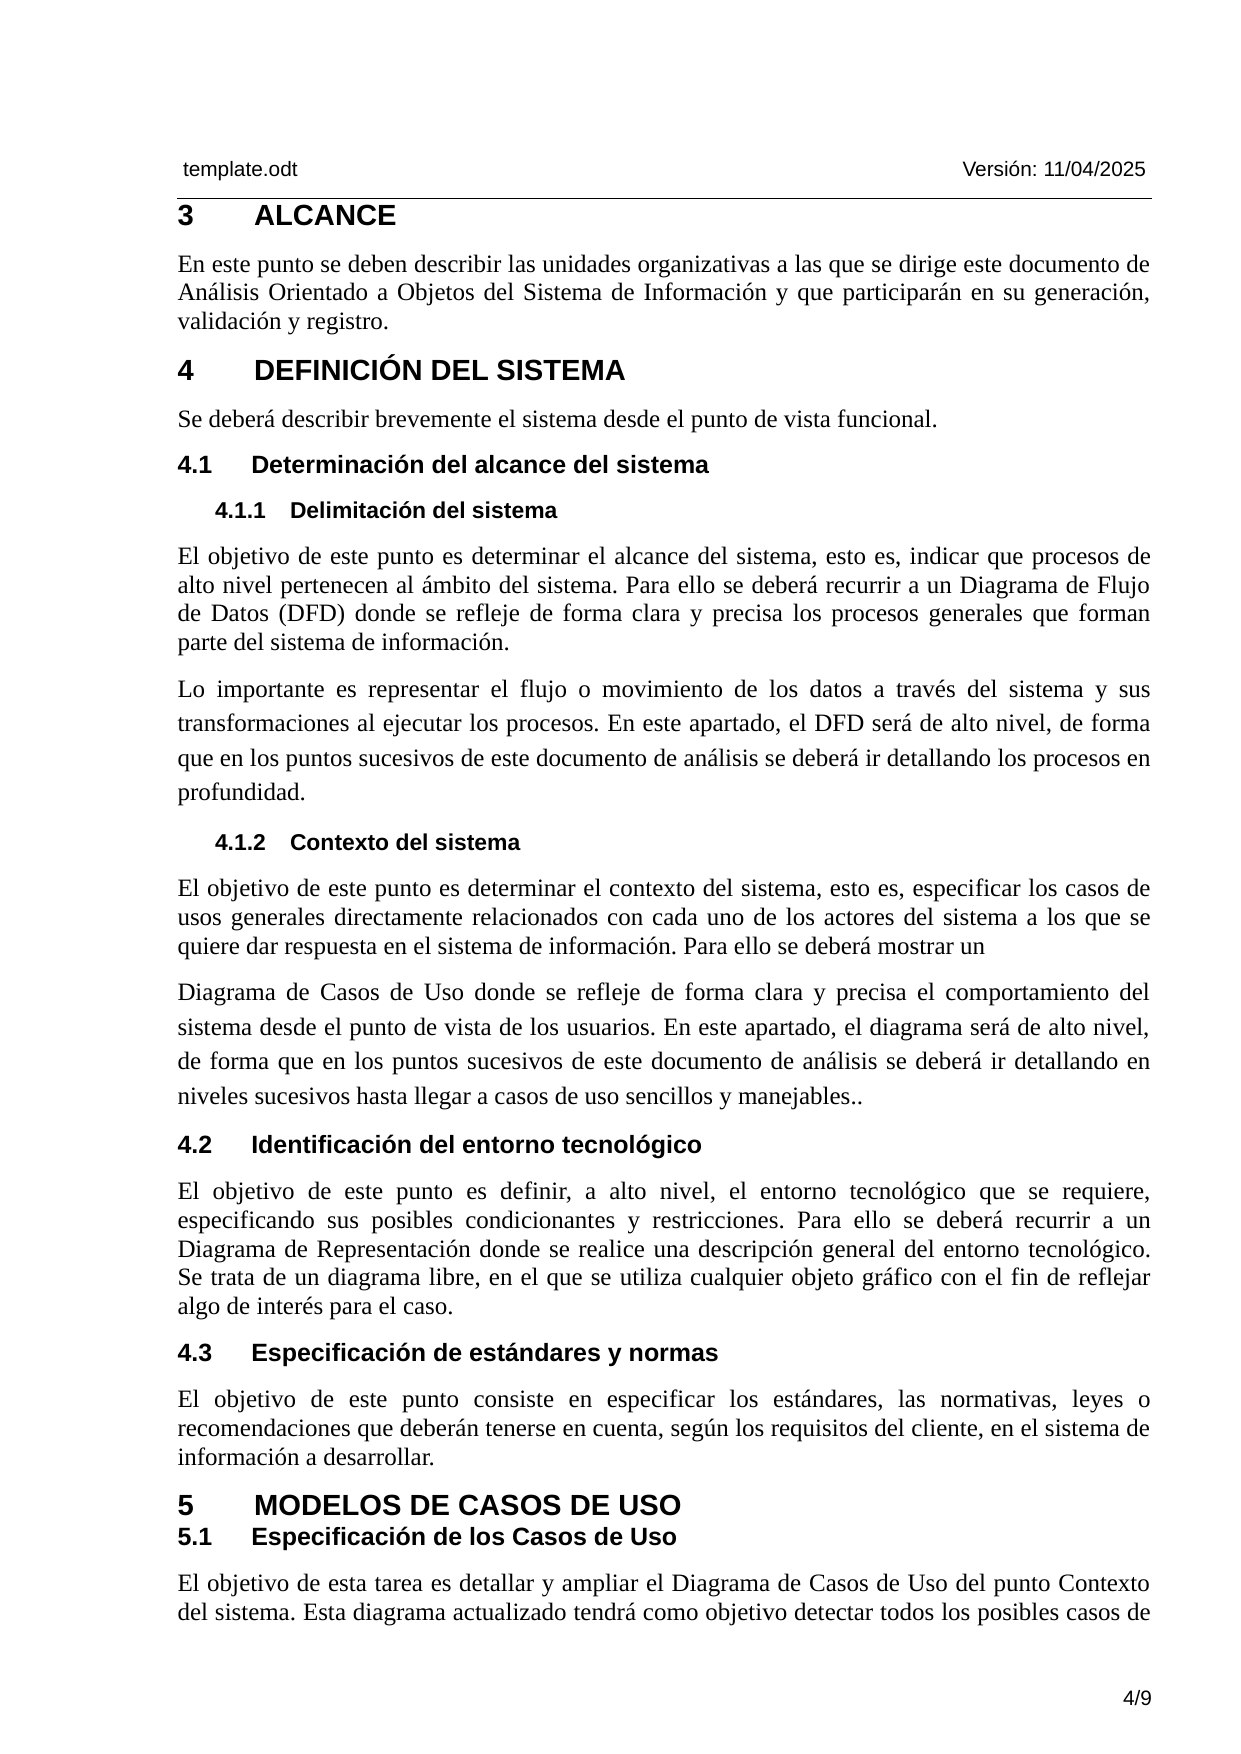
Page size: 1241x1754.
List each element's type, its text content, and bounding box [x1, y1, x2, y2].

subtitle Especificación de estándares y normas [177, 1338, 1152, 1366]
subtitle Identificación del entorno tecnológico [177, 1130, 1152, 1158]
text Se deberá describir brevemente el sistema desde el punto de vista funcional. [177, 404, 1152, 433]
subtitle Especificación de los Casos de Uso [177, 1522, 1152, 1550]
text El objetivo de este punto es definir, a alto nivel, el entorno tecnológico que se requiere, especificando sus posibles condicionantes y restricciones. Para ello se deberá recurrir a un Diagrama de Representación donde se realice una descripción general del entorno tecnológico. Se trata de un diagrama libre, en el que se utiliza cualquier objeto gráfico con el fin de reflejar algo de interés para el caso. [177, 1176, 1152, 1320]
subtitle DEFINICIÓN DEL SISTEMA [177, 353, 1152, 386]
text En este punto se deben describir las unidades organizativas a las que se dirige este documento de Análisis Orientado a Objetos del Sistema de Información y que participarán en su generación, validación y registro. [177, 249, 1152, 335]
subtitle Contexto del sistema [215, 829, 1152, 856]
subtitle Delimitación del sistema [215, 497, 1152, 523]
text Diagrama de Casos de Uso donde se refleje de forma clara y precisa el comportamiento del sistema desde el punto de vista de los usuarios. En este apartado, el diagrama será de alto nivel, de forma que en los puntos sucesivos de este documento de análisis se deberá ir detallando en niveles sucesivos hasta llegar a casos de uso sencillos y manejables.. [177, 977, 1152, 1109]
text El objetivo de este punto es determinar el contexto del sistema, esto es, especificar los casos de usos generales directamente relacionados con cada uno de los actores del sistema a los que se quiere dar respuesta en el sistema de información. Para ello se deberá mostrar un [177, 873, 1152, 959]
text Lo importante es representar el flujo o movimiento de los datos a través del sistema y sus transformaciones al ejecutar los procesos. En este apartado, el DFD será de alto nivel, de forma que en los puntos sucesivos de este documento de análisis se deberá ir detallando los procesos en profundidad. [177, 674, 1152, 806]
subtitle Determinación del alcance del sistema [177, 450, 1152, 479]
text El objetivo de esta tarea es detallar y ampliar el Diagrama de Casos de Uso del punto Contexto del sistema. Esta diagrama actualizado tendrá como objetivo detectar todos los posibles casos de [177, 1568, 1152, 1626]
text El objetivo de este punto es determinar el alcance del sistema, esto es, indicar que procesos de alto nivel pertenecen al ámbito del sistema. Para ello se deberá recurrir a un Diagrama de Flujo de Datos (DFD) donde se refleje de forma clara y precisa los procesos generales que forman parte del sistema de información. [177, 541, 1152, 656]
subtitle MODELOS DE CASOS DE USO [177, 1488, 1152, 1522]
subtitle ALCANCE [177, 199, 1152, 231]
text El objetivo de este punto consiste en especificar los estándares, las normativas, leyes o recomendaciones que deberán tenerse en cuenta, según los requisitos del cliente, en el sistema de información a desarrollar. [177, 1384, 1152, 1470]
